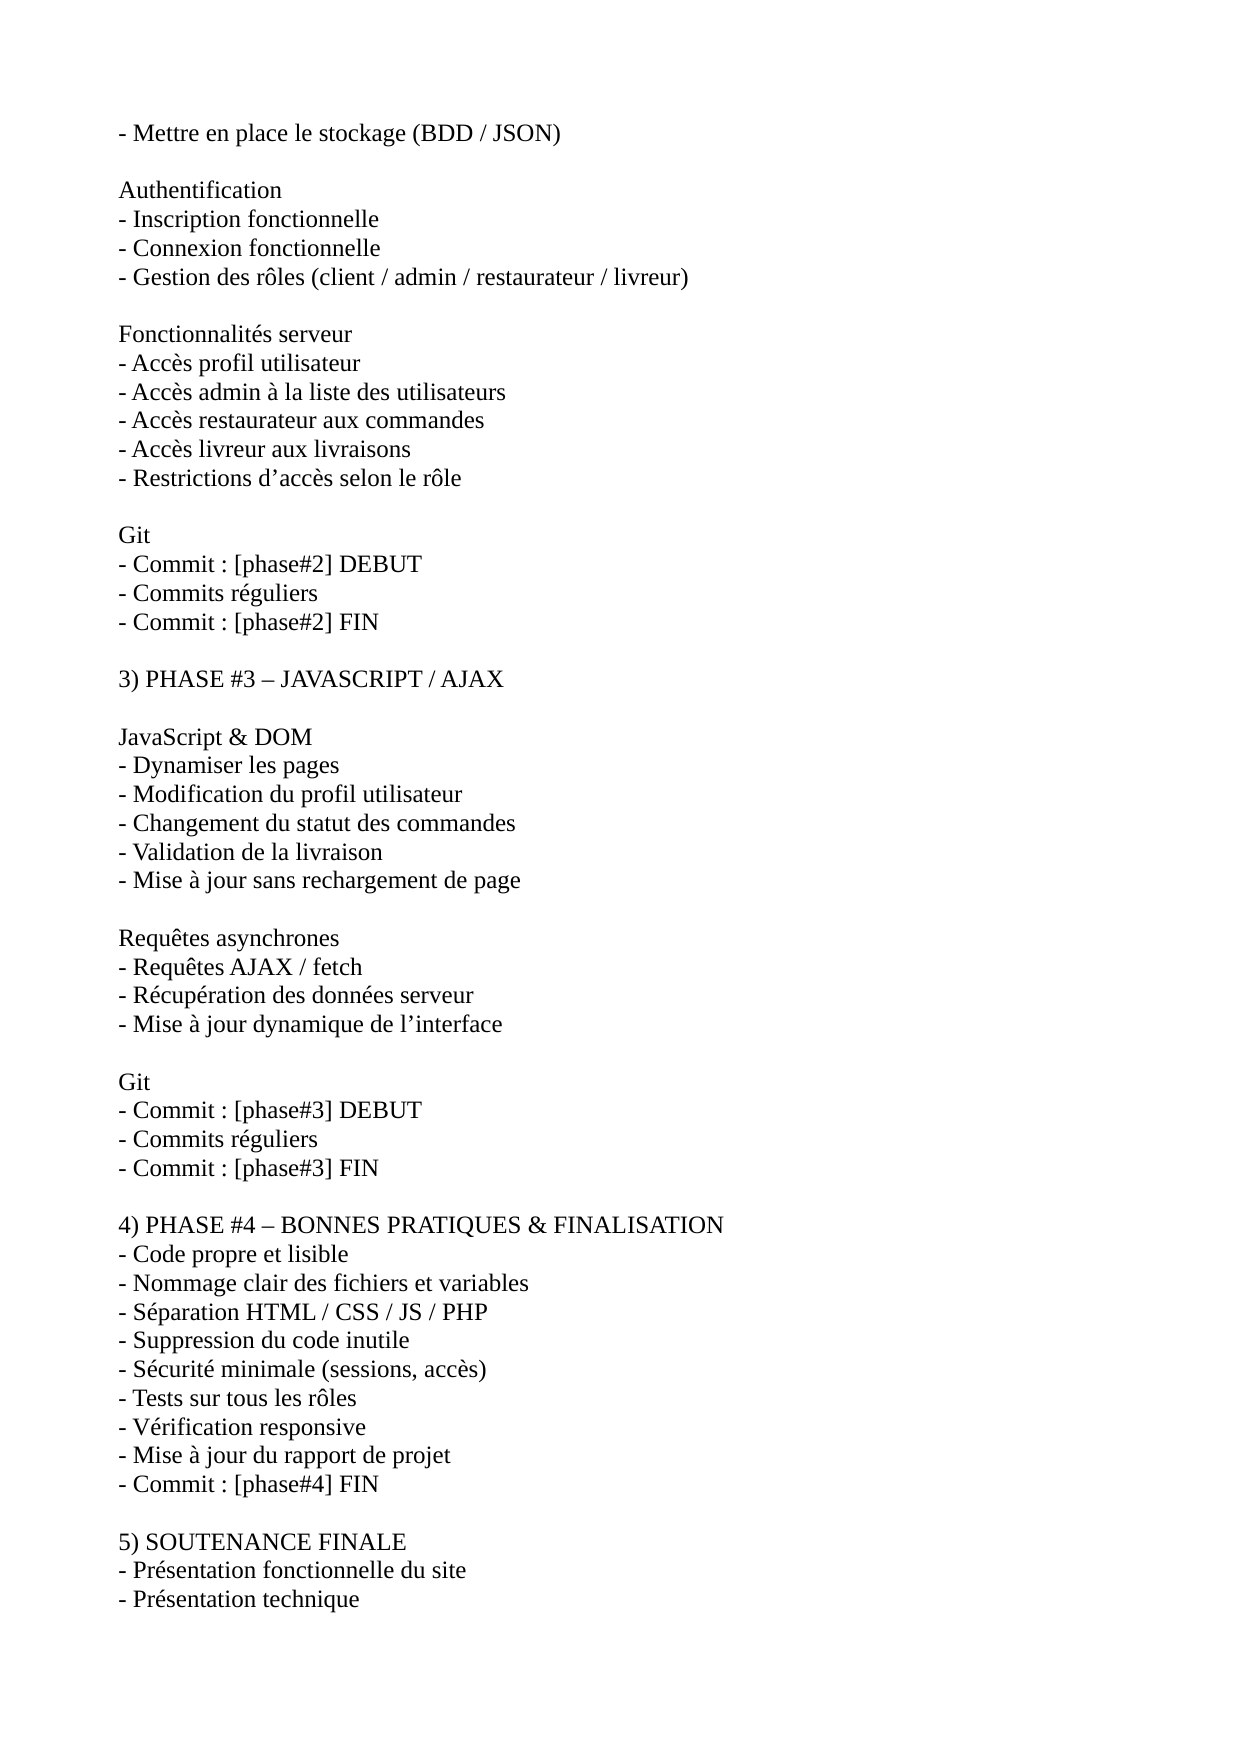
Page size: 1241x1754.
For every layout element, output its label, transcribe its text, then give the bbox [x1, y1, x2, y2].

text - Séparation HTML / CSS / JS / PHP [118, 1297, 1122, 1326]
text Requêtes asynchrones [118, 923, 1122, 952]
text - Accès profil utilisateur [118, 348, 1122, 377]
text - Mise à jour sans rechargement de page [118, 866, 1122, 894]
text - Commit : [phase#4] FIN [118, 1469, 1122, 1498]
text - Commit : [phase#3] FIN [118, 1153, 1122, 1182]
text - Validation de la livraison [118, 837, 1122, 866]
text - Restrictions d’accès selon le rôle [118, 463, 1122, 492]
text - Suppression du code inutile [118, 1326, 1122, 1354]
text - Commit : [phase#2] DEBUT [118, 549, 1122, 578]
text 3) PHASE #3 – JAVASCRIPT / AJAX [118, 664, 1122, 693]
text - Sécurité minimale (sessions, accès) [118, 1354, 1122, 1383]
text - Tests sur tous les rôles [118, 1383, 1122, 1412]
text - Requêtes AJAX / fetch [118, 952, 1122, 981]
text - Commit : [phase#2] FIN [118, 607, 1122, 636]
text - Présentation technique [118, 1584, 1122, 1613]
text - Mise à jour dynamique de l’interface [118, 1009, 1122, 1038]
text - Accès restaurateur aux commandes [118, 406, 1122, 434]
text - Mise à jour du rapport de projet [118, 1441, 1122, 1469]
text Authentification [118, 176, 1122, 204]
text - Nommage clair des fichiers et variables [118, 1268, 1122, 1297]
text - Mettre en place le stockage (BDD / JSON) [118, 118, 1122, 147]
text - Modification du profil utilisateur [118, 779, 1122, 808]
text Git [118, 1067, 1122, 1096]
text - Changement du statut des commandes [118, 808, 1122, 837]
text - Connexion fonctionnelle [118, 233, 1122, 262]
text - Récupération des données serveur [118, 981, 1122, 1009]
text JavaScript & DOM [118, 722, 1122, 751]
text - Commits réguliers [118, 578, 1122, 607]
text - Commits réguliers [118, 1124, 1122, 1153]
text - Commit : [phase#3] DEBUT [118, 1096, 1122, 1124]
text - Vérification responsive [118, 1412, 1122, 1441]
text 5) SOUTENANCE FINALE [118, 1527, 1122, 1556]
text - Dynamiser les pages [118, 751, 1122, 779]
text - Code propre et lisible [118, 1239, 1122, 1268]
text Git [118, 521, 1122, 549]
text - Présentation fonctionnelle du site [118, 1556, 1122, 1584]
text - Accès livreur aux livraisons [118, 434, 1122, 463]
text - Inscription fonctionnelle [118, 204, 1122, 233]
text - Accès admin à la liste des utilisateurs [118, 377, 1122, 406]
text - Gestion des rôles (client / admin / restaurateur / livreur) [118, 262, 1122, 291]
text 4) PHASE #4 – BONNES PRATIQUES & FINALISATION [118, 1211, 1122, 1239]
text Fonctionnalités serveur [118, 319, 1122, 348]
